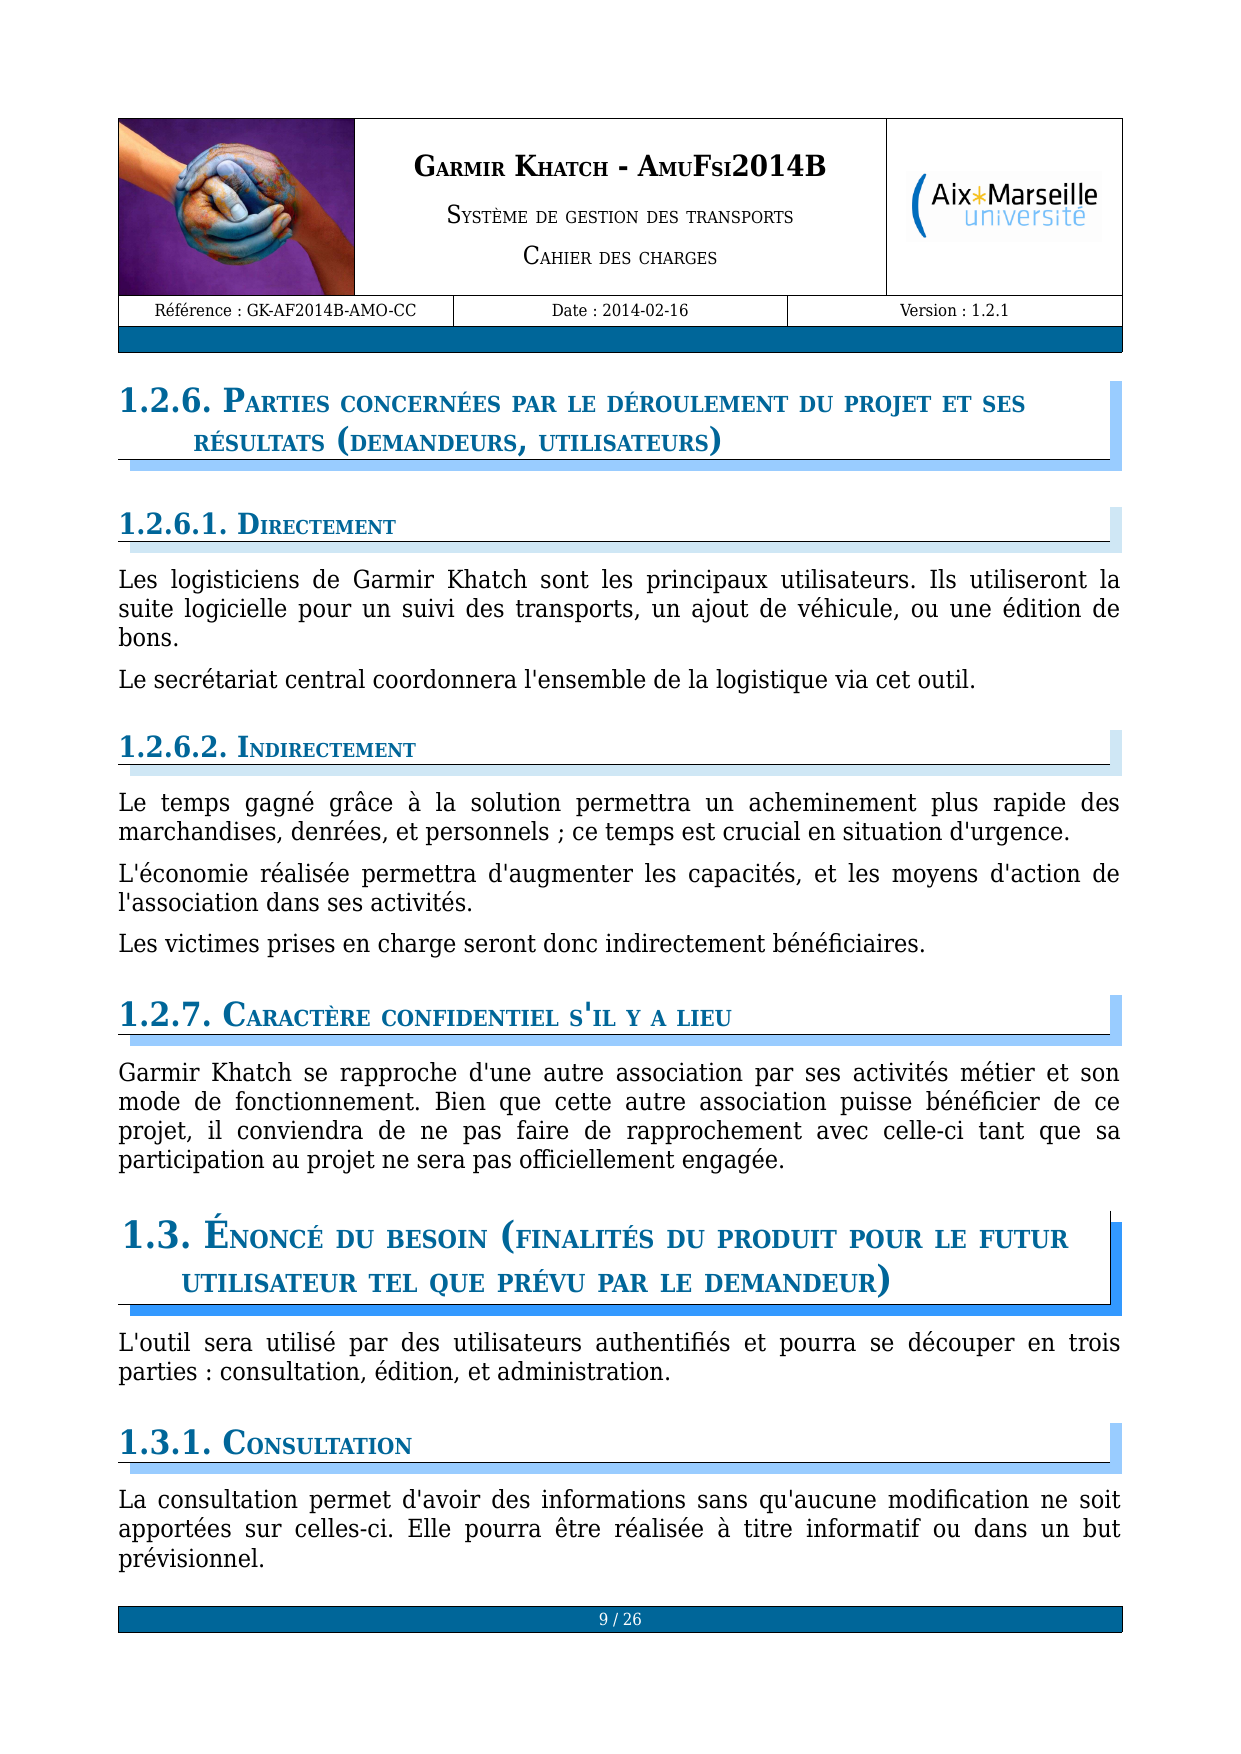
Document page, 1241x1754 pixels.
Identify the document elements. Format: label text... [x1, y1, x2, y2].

text L'outil sera utilisé par des utilisateurs authentifiés et pourra se découper en trois parties : consultation, édition, et administration. [118, 1328, 1122, 1387]
text La consultation permet d'avoir des informations sans qu'aucune modification ne soit apportées sur celles-ci. Elle pourra être réalisée à titre informatif ou dans un but prévisionnel. [118, 1486, 1122, 1573]
subtitle Directement [118, 507, 1110, 541]
text Le temps gagné grâce à la solution permettra un acheminement plus rapide des marchandises, denrées, et personnels ; ce temps est crucial en situation d'urgence. [118, 788, 1122, 846]
text Le secrétariat central coordonnera l'ensemble de la logistique via cet outil. [118, 665, 1122, 694]
subtitle Caractère confidentiel s'il y a lieu [118, 995, 1110, 1034]
subtitle Consultation [118, 1423, 1110, 1462]
subtitle Parties concernées par le déroulement du projet et ses résultats (demandeurs, utilisateurs) [118, 381, 1110, 459]
text L'économie réalisée permettra d'augmenter les capacités, et les moyens d'action de l'association dans ses activités. [118, 859, 1122, 917]
picture [119, 119, 354, 295]
text Garmir Khatch se rapproche d'une autre association par ses activités métier et son mode de fonctionnement. Bien que cette autre association puisse bénéficier de ce projet, il conviendra de ne pas faire de rapprochement avec celle-ci tant que sa participation au projet ne sera pas officiellement engagée. [118, 1058, 1122, 1174]
subtitle Indirectement [118, 730, 1110, 764]
subtitle Énoncé du besoin (finalités du produit pour le futur utilisateur tel que prévu par le demandeur) [118, 1211, 1110, 1304]
text Les logisticiens de Garmir Khatch sont les principaux utilisateurs. Ils utiliseront la suite logicielle pour un suivi des transports, un ajout de véhicule, ou une édition de bons. [118, 565, 1122, 652]
text Les victimes prises en charge seront donc indirectement bénéficiaires. [118, 930, 1122, 959]
picture [887, 126, 1122, 288]
